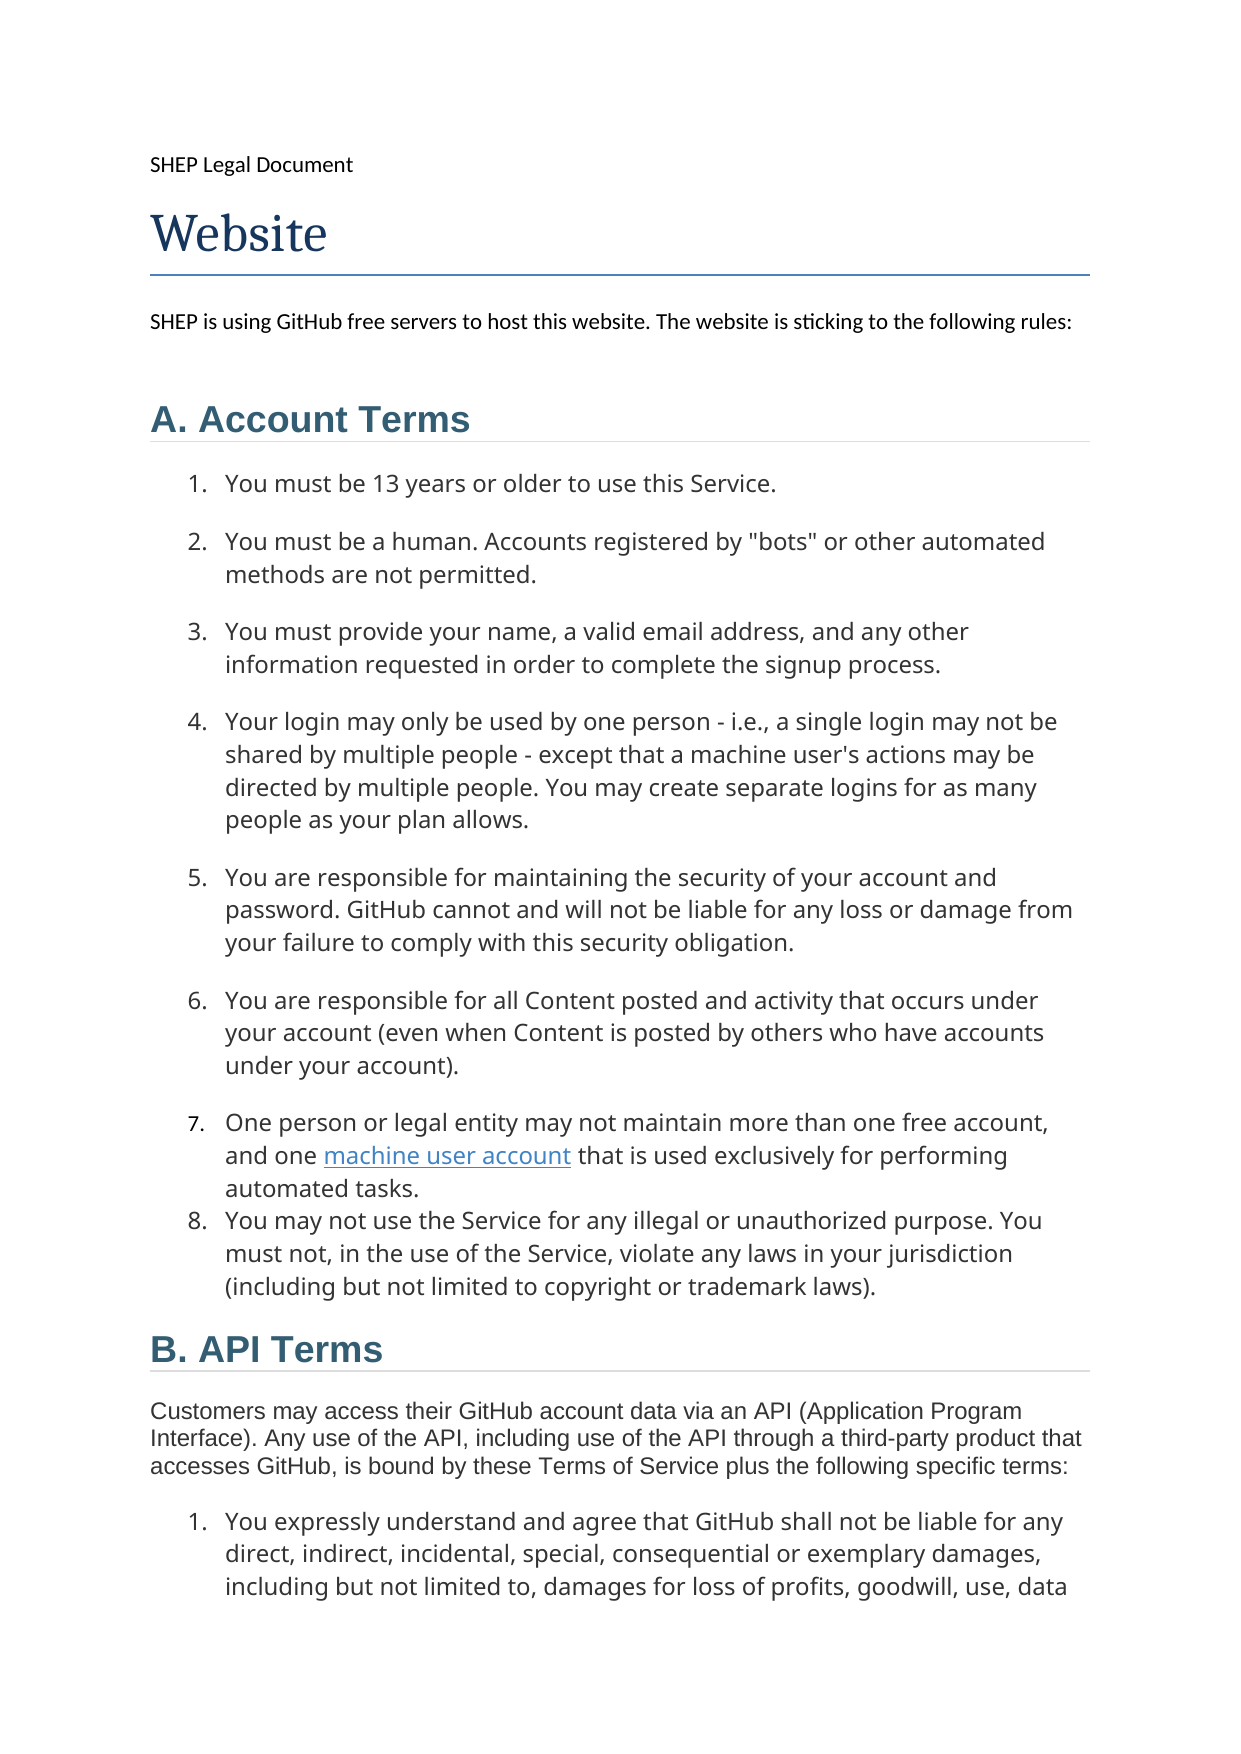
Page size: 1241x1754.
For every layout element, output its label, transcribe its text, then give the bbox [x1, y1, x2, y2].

text Customers may access their GitHub account data via an API (Application Program Interface). Any use of the API, including use of the API through a third-party product that accesses GitHub, is bound by these Terms of Service plus the following specific terms: [150, 1397, 1090, 1479]
list You may not use the Service for any illegal or unauthorized purpose. You must not, in the use of the Service, violate any laws in your jurisdiction (including but not limited to copyright or trademark laws). [187, 1204, 1090, 1302]
list You must be a human. Accounts registered by "bots" or other automated methods are not permitted. [187, 525, 1090, 590]
text SHEP is using GitHub free servers to host this website. The website is sticking to the following rules: [150, 307, 1090, 335]
text B. API Terms [150, 1327, 1090, 1370]
list You must be 13 years or older to use this Service. [187, 467, 1090, 500]
list You must provide your name, a valid email address, and any other information requested in order to complete the signup process. [187, 615, 1090, 680]
list Your login may only be used by one person - i.e., a single login may not be shared by multiple people - except that a machine user's actions may be directed by multiple people. You may create separate logins for as many people as your plan allows. [187, 705, 1090, 836]
title Website [150, 203, 1090, 274]
text A. Account Terms [150, 397, 1090, 441]
list One person or legal entity may not maintain more than one free account, and one machine user account that is used exclusively for performing automated tasks. [187, 1106, 1090, 1204]
list You expressly understand and agree that GitHub shall not be liable for any direct, indirect, incidental, special, consequential or exemplary damages, including but not limited to, damages for loss of profits, goodwill, use, data [187, 1504, 1090, 1602]
list You are responsible for maintaining the security of your account and password. GitHub cannot and will not be liable for any loss or damage from your failure to comply with this security obligation. [187, 861, 1090, 958]
text SHEP Legal Document [150, 150, 1090, 178]
list You are responsible for all Content posted and activity that occurs under your account (even when Content is posted by others who have accounts under your account). [187, 983, 1090, 1081]
